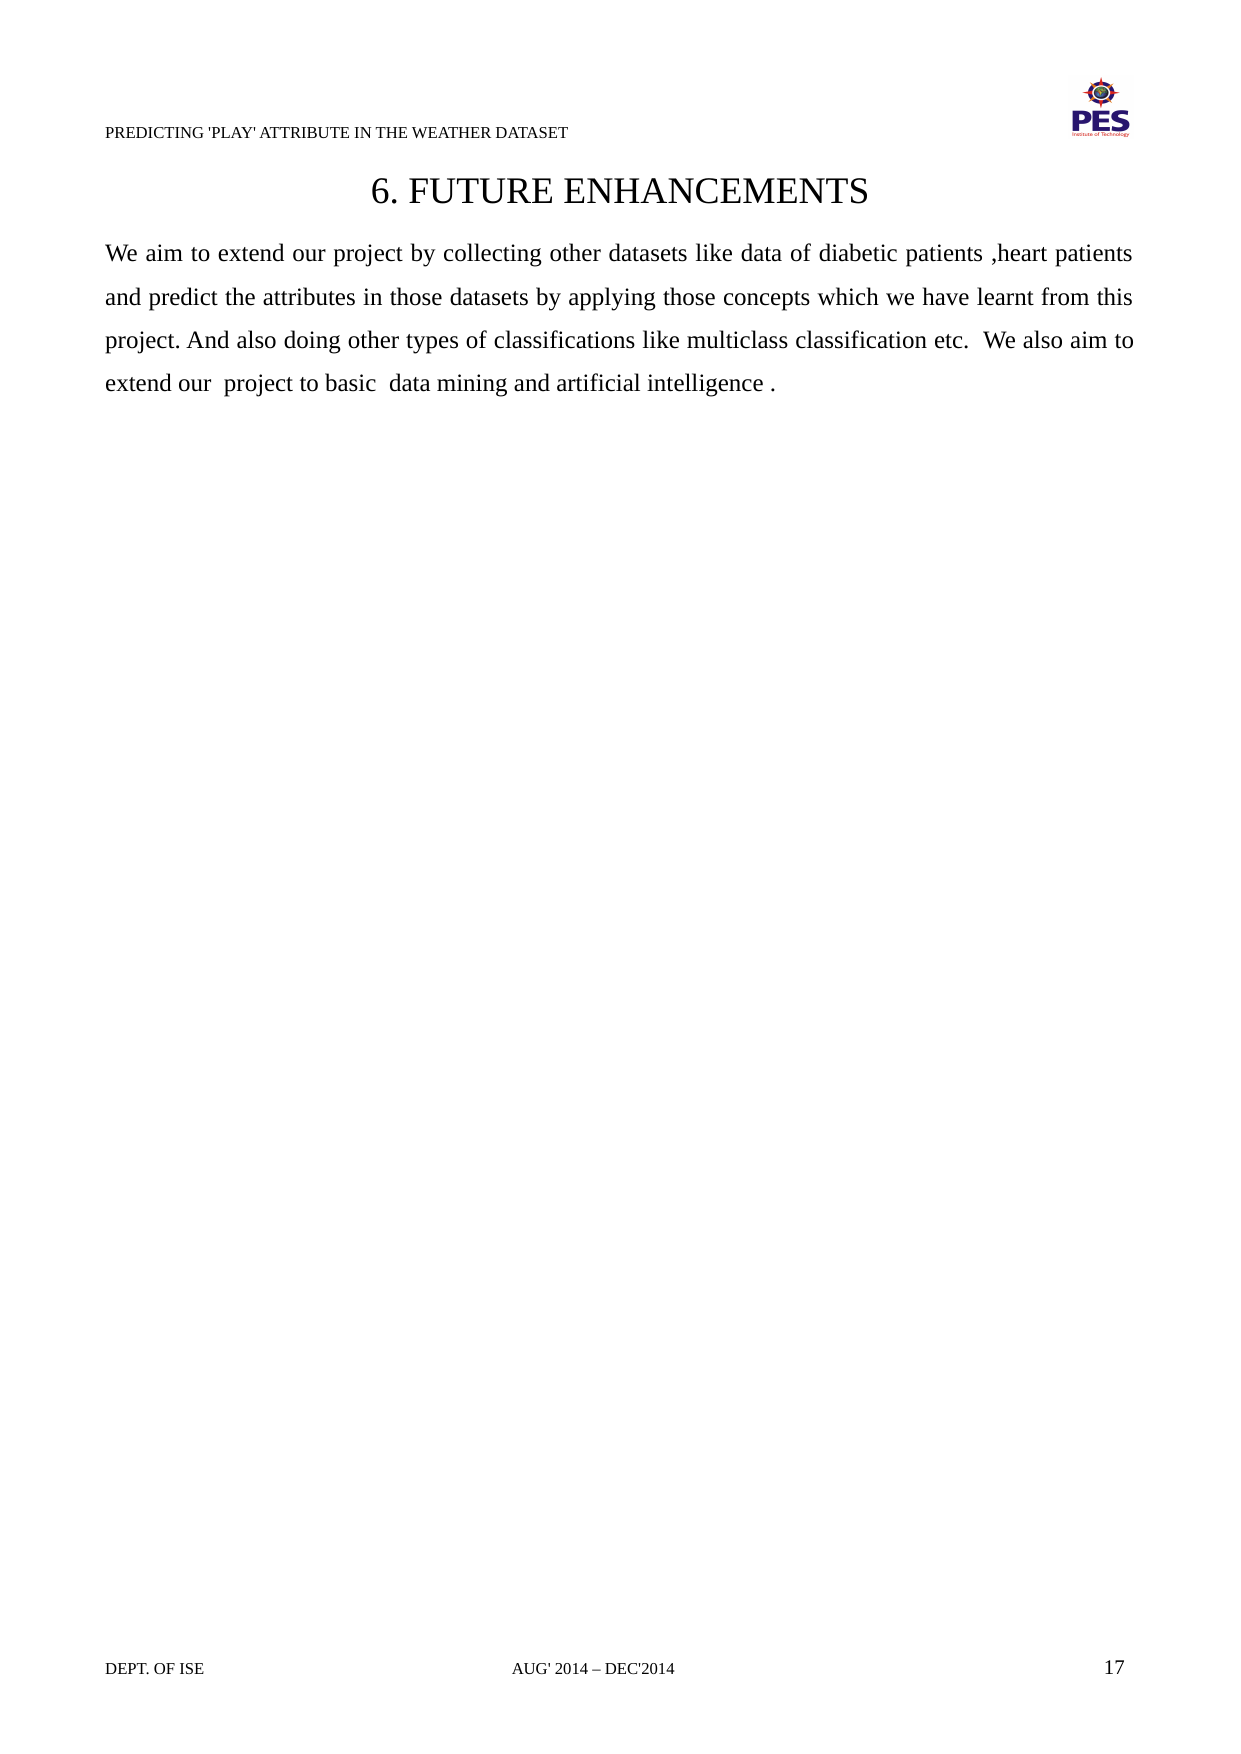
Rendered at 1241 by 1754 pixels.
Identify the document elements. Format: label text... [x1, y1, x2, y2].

picture [1068, 75, 1134, 139]
text We aim to extend our project by collecting other datasets like data of diabetic patients ,heart patients and predict the attributes in those datasets by applying those concepts which we have learnt from this project. And also doing other types of classifications like multiclass classification etc. We also aim to extend our project to basic data mining and artificial intelligence . [105, 238, 1135, 397]
text 6. FUTURE ENHANCEMENTS [105, 168, 1135, 211]
